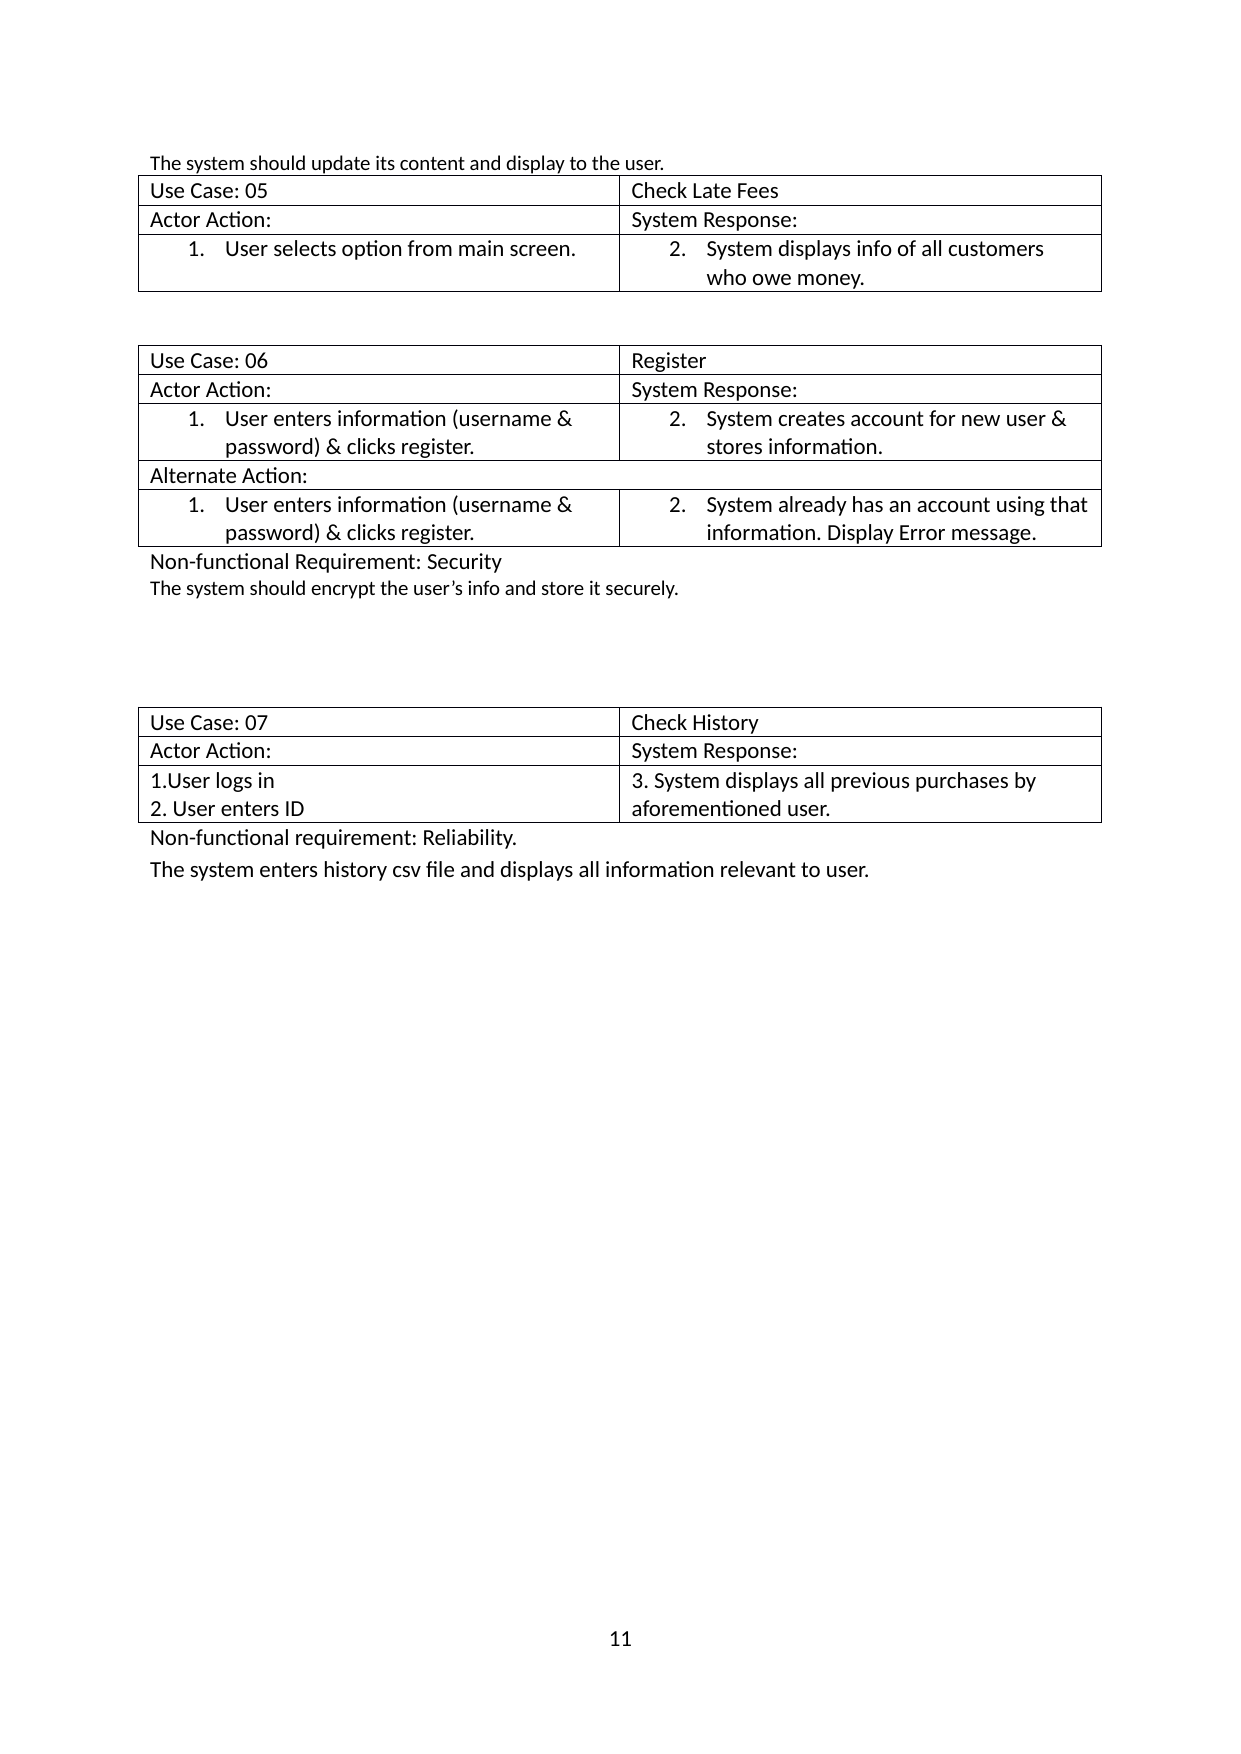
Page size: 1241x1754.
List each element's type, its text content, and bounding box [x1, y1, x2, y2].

text Non-functional requirement: Reliability. [150, 823, 1090, 851]
table_header Use Case: 07 [139, 708, 619, 736]
table_cell System already has an account using that information. Display Error message. [620, 490, 1101, 546]
table_cell User selects option from main screen. [139, 235, 619, 291]
table_cell 3. System displays all previous purchases by aforementioned user. [620, 766, 1101, 822]
table_cell Actor Action: [139, 375, 619, 403]
table_cell System Response: [620, 375, 1101, 403]
table_cell Alternate Action: [139, 461, 1101, 489]
table_header Register [620, 346, 1101, 374]
table_cell Actor Action: [139, 737, 619, 765]
table_cell System displays info of all customers who owe money. [620, 235, 1101, 291]
table_header Use Case: 05 [139, 176, 619, 204]
text Non-functional Requirement: Security [150, 547, 1090, 575]
table_cell Actor Action: [139, 206, 619, 233]
table_header Check Late Fees [620, 176, 1101, 204]
text The system should encrypt the user’s info and store it securely. [150, 575, 1090, 601]
table_cell User enters information (username & password) & clicks register. [139, 404, 619, 460]
text The system enters history csv file and displays all information relevant to user. [150, 855, 1090, 883]
text The system should update its content and display to the user. [150, 150, 1090, 175]
table_cell User enters information (username & password) & clicks register. [139, 490, 619, 546]
table_cell System creates account for new user & stores information. [620, 404, 1101, 460]
table_header Check History [620, 708, 1101, 736]
table_cell 1.User logs in 2. User enters ID [139, 766, 619, 822]
table_cell System Response: [620, 737, 1101, 765]
table_cell System Response: [620, 206, 1101, 233]
table_header Use Case: 06 [139, 346, 619, 374]
